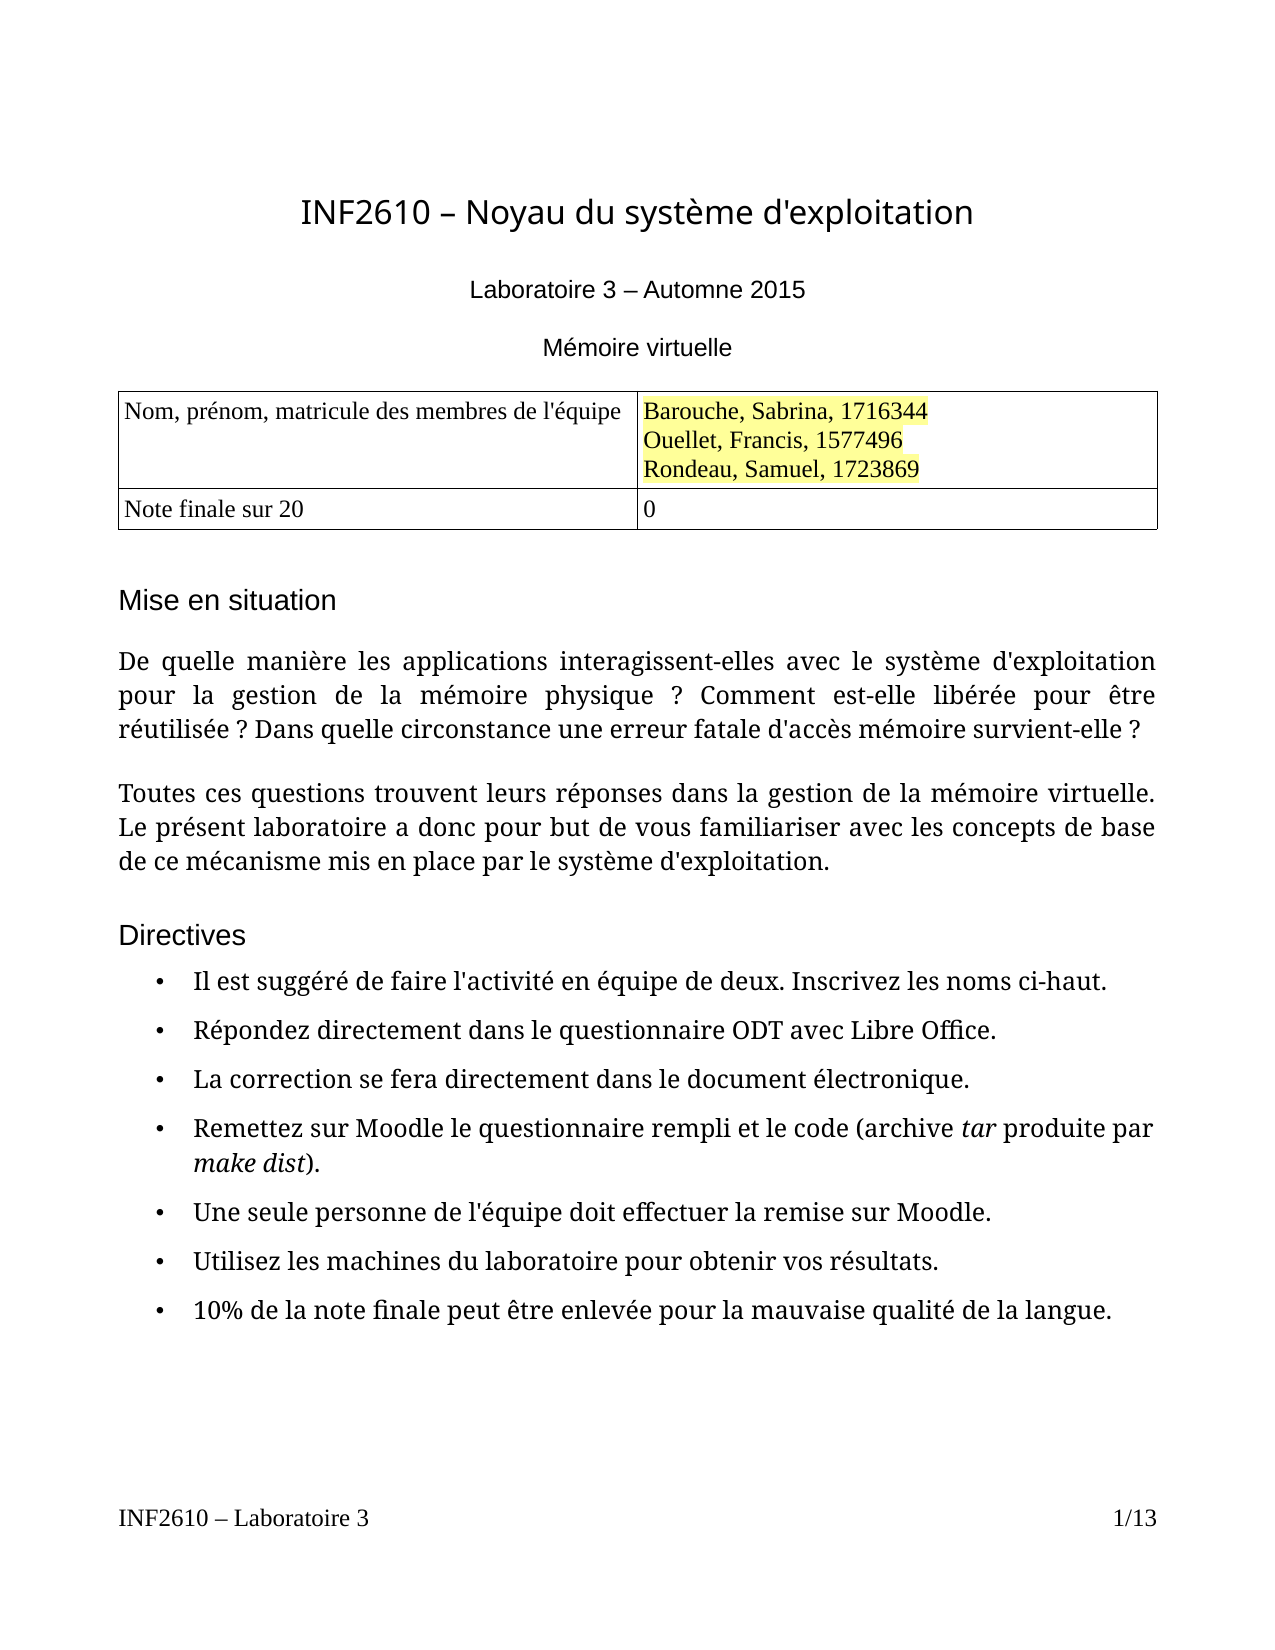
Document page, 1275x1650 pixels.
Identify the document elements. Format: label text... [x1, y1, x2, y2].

list Répondez directement dans le questionnaire ODT avec Libre Office. [156, 1013, 1157, 1047]
text Laboratoire 3 – Automne 2015 [118, 276, 1157, 304]
subtitle Directives [118, 918, 1157, 951]
table_cell 0 [638, 489, 1157, 529]
text De quelle manière les applications interagissent-elles avec le système d'exploitation pour la gestion de la mémoire physique ? Comment est-elle libérée pour être réutilisée ? Dans quelle circonstance une erreur fatale d'accès mémoire survient-elle ? [118, 643, 1157, 746]
subtitle Mise en situation [118, 582, 1157, 616]
table_header Nom, prénom, matricule des membres de l'équipe [119, 392, 637, 488]
list Il est suggéré de faire l'activité en équipe de deux. Inscrivez les noms ci-haut. [156, 964, 1157, 998]
list Une seule personne de l'équipe doit effectuer la remise sur Moodle. [156, 1194, 1157, 1228]
list La correction se fera directement dans le document électronique. [156, 1062, 1157, 1096]
text INF2610 – Noyau du système d'exploitation [118, 189, 1157, 234]
table_cell Note finale sur 20 [119, 489, 637, 529]
table_header Barouche, Sabrina, 1716344 Ouellet, Francis, 1577496 Rondeau, Samuel, 1723869 [638, 392, 1157, 488]
list Utilisez les machines du laboratoire pour obtenir vos résultats. [156, 1243, 1157, 1277]
text Mémoire virtuelle [118, 333, 1157, 362]
text Toutes ces questions trouvent leurs réponses dans la gestion de la mémoire virtuelle. Le présent laboratoire a donc pour but de vous familiariser avec les concepts de base de ce mécanisme mis en place par le système d'exploitation. [118, 776, 1157, 878]
list Remettez sur Moodle le questionnaire rempli et le code (archive tar produite par make dist). [156, 1111, 1157, 1179]
list 10% de la note finale peut être enlevée pour la mauvaise qualité de la langue. [156, 1292, 1157, 1326]
